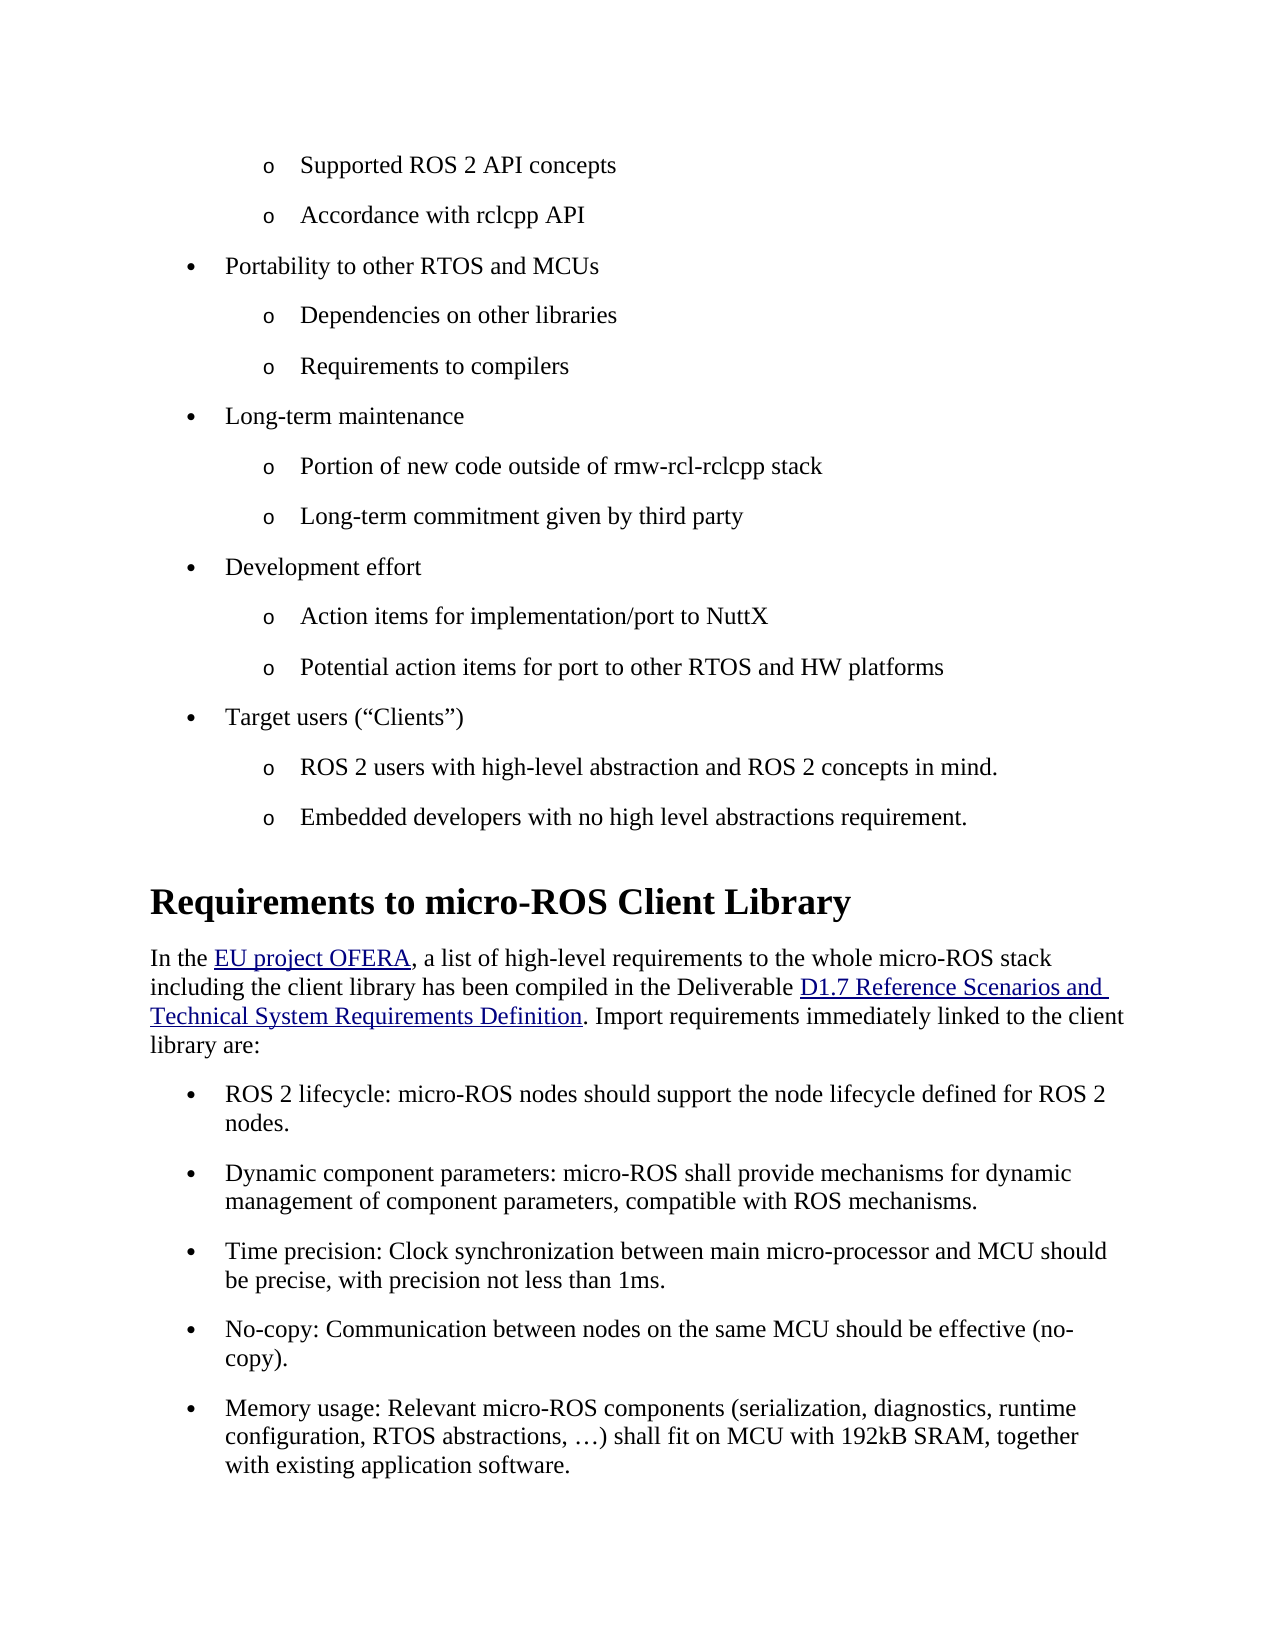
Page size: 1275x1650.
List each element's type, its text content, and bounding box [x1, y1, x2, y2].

list Requirements to compilers [262, 351, 1125, 380]
list Development effort [187, 552, 1125, 580]
list Target users (“Clients”) [187, 702, 1125, 731]
list Dependencies on other libraries [262, 300, 1125, 330]
list No-copy: Communication between nodes on the same MCU should be effective (no-copy). [187, 1314, 1125, 1372]
list Accordance with rclcpp API [262, 200, 1125, 230]
list Supported ROS 2 API concepts [262, 150, 1125, 179]
list ROS 2 users with high-level abstraction and ROS 2 concepts in mind. [262, 752, 1125, 781]
list Portability to other RTOS and MCUs [187, 251, 1125, 279]
list Memory usage: Relevant micro-ROS components (serialization, diagnostics, runtime configuration, RTOS abstractions, …) shall fit on MCU with 192kB SRAM, together with existing application software. [187, 1393, 1125, 1479]
list Embedded developers with no high level abstractions requirement. [262, 802, 1125, 832]
list Long-term commitment given by third party [262, 501, 1125, 531]
list Action items for implementation/port to NuttX [262, 601, 1125, 631]
text In the EU project OFERA, a list of high-level requirements to the whole micro-ROS stack including the client library has been compiled in the Deliverable D1.7 Reference Scenarios and Technical System Requirements Definition. Import requirements immediately linked to the client library are: [150, 943, 1125, 1058]
subtitle Requirements to micro-ROS Client Library [150, 879, 1125, 923]
list Portion of new code outside of rmw-rcl-rclcpp stack [262, 451, 1125, 480]
list Time precision: Clock synchronization between main micro-processor and MCU should be precise, with precision not less than 1ms. [187, 1236, 1125, 1293]
list ROS 2 lifecycle: micro-ROS nodes should support the node lifecycle defined for ROS 2 nodes. [187, 1079, 1125, 1137]
list Dynamic component parameters: micro-ROS shall provide mechanisms for dynamic management of component parameters, compatible with ROS mechanisms. [187, 1158, 1125, 1215]
list Potential action items for port to other RTOS and HW platforms [262, 652, 1125, 681]
list Long-term maintenance [187, 401, 1125, 430]
